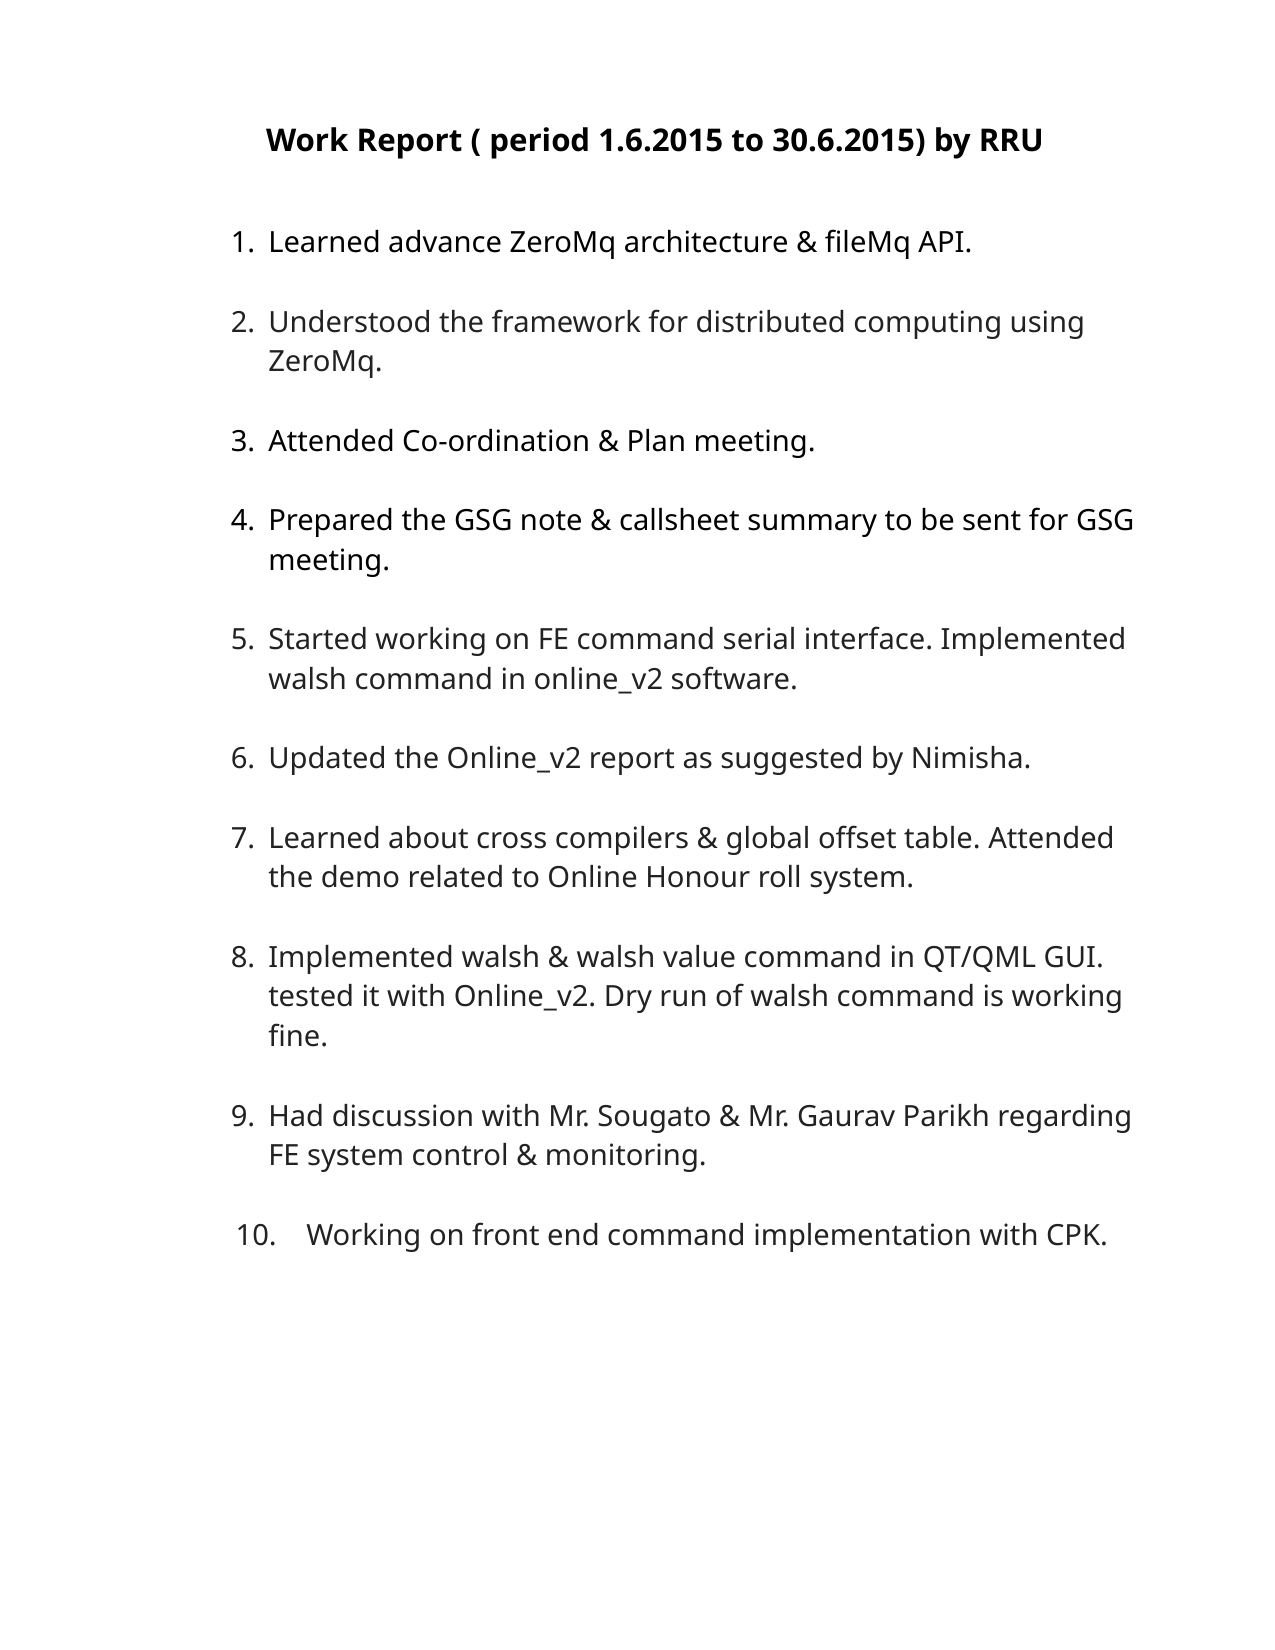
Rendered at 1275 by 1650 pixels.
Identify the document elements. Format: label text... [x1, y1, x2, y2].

list Learned advance ZeroMq architecture & fileMq API. [231, 222, 1157, 261]
list Learned about cross compilers & global offset table. Attended the demo related to Online Honour roll system. [231, 817, 1157, 896]
list Updated the Online_v2 report as suggested by Nimisha. [231, 738, 1157, 777]
list Attended Co-ordination & Plan meeting. [231, 420, 1157, 460]
list Started working on FE command serial interface. Implemented walsh command in online_v2 software. [231, 618, 1157, 698]
list Working on front end command implementation with CPK. [232, 1214, 1157, 1253]
list Implemented walsh & walsh value command in QT/QML GUI. tested it with Online_v2. Dry run of walsh command is working fine. [231, 936, 1157, 1055]
text Work Report ( period 1.6.2015 to 30.6.2015) by RRU [118, 118, 1157, 161]
list Understood the framework for distributed computing using ZeroMq. [231, 301, 1157, 380]
list Prepared the GSG note & callsheet summary to be sent for GSG meeting. [231, 499, 1157, 579]
list Had discussion with Mr. Sougato & Mr. Gaurav Parikh regarding FE system control & monitoring. [231, 1095, 1157, 1174]
